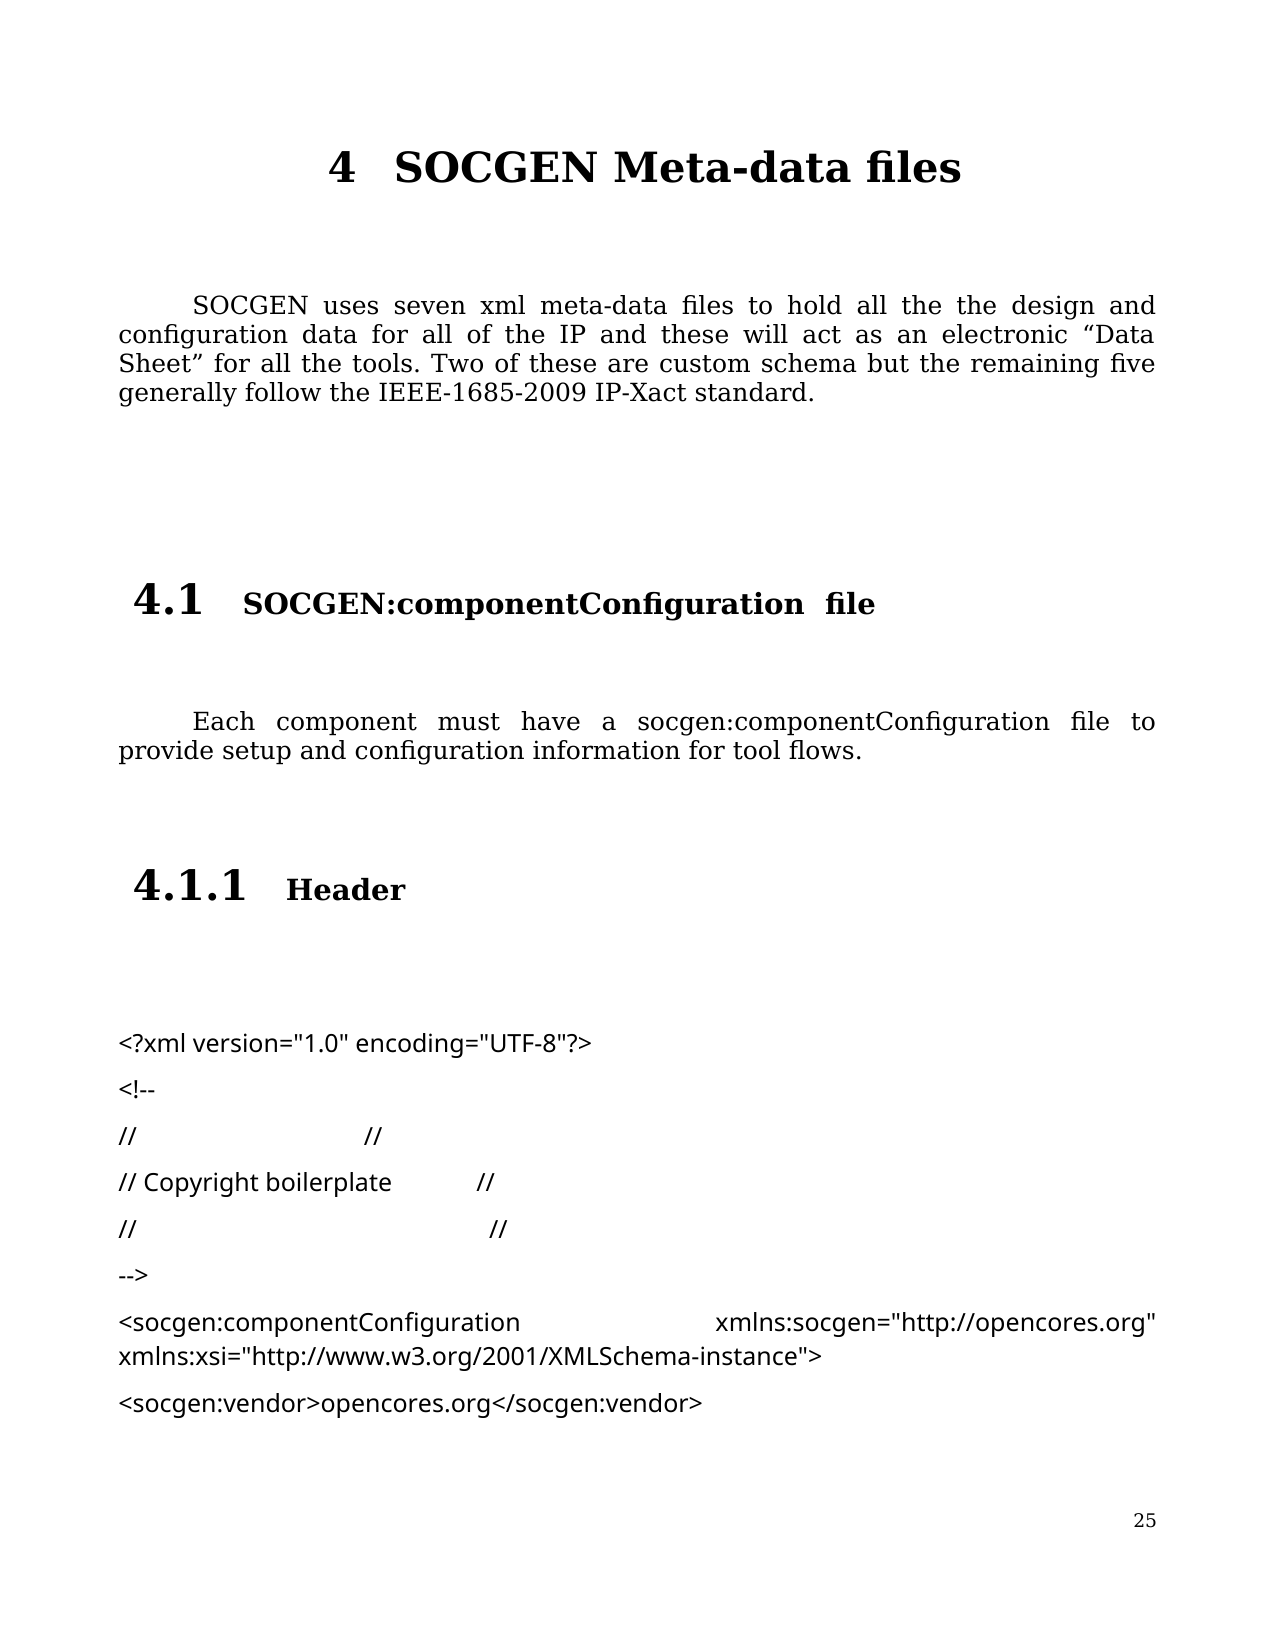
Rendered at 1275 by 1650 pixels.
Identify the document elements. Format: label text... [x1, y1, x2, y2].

text --> [118, 1258, 1157, 1292]
text SOCGEN uses seven xml meta-data files to hold all the the design and configuration data for all of the IP and these will act as an electronic “Data Sheet” for all the tools. Two of these are custom schema but the remaining five generally follow the IEEE-1685-2009 IP-Xact standard. [118, 291, 1157, 408]
subtitle Header [118, 862, 1157, 911]
text Each component must have a socgen:componentConfiguration file to provide setup and configuration information for tool flows. [118, 707, 1157, 766]
text <!-- [118, 1072, 1157, 1106]
text // // [118, 1211, 1157, 1246]
subtitle SOCGEN Meta-data files [118, 143, 1157, 192]
text <?xml version="1.0" encoding="UTF-8"?> [118, 1025, 1157, 1059]
subtitle SOCGEN:componentConfiguration file [118, 575, 1157, 624]
text <socgen:vendor>opencores.org</socgen:vendor> [118, 1385, 1157, 1419]
text // // [118, 1118, 1157, 1152]
text // Copyright boilerplate // [118, 1165, 1157, 1199]
text <socgen:componentConfiguration xmlns:socgen="http://opencores.org" xmlns:xsi="http://www.w3.org/2001/XMLSchema-instance"> [118, 1304, 1157, 1373]
